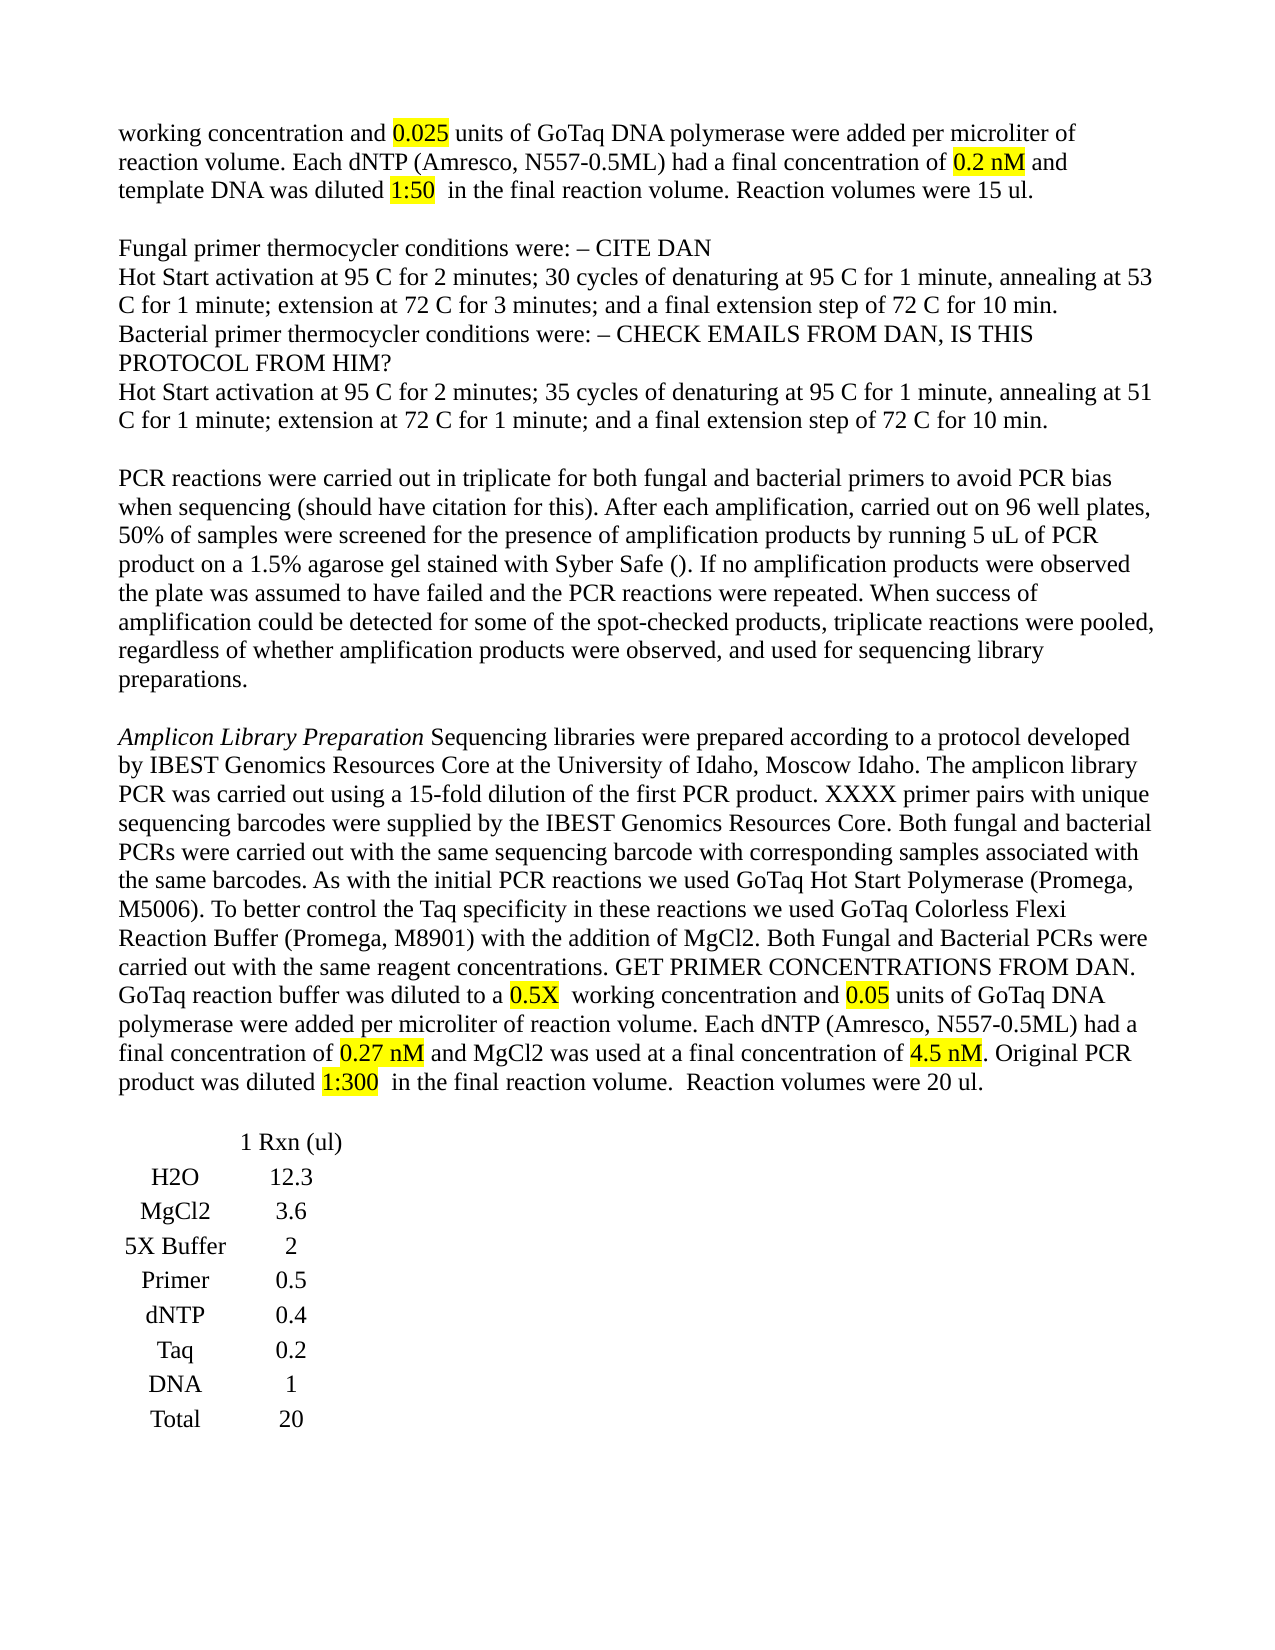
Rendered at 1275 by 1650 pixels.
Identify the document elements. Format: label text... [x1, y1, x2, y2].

text Hot Start activation at 95 C for 2 minutes; 35 cycles of denaturing at 95 C for 1 minute, annealing at 51 C for 1 minute; extension at 72 C for 1 minute; and a final extension step of 72 C for 10 min. [118, 377, 1157, 434]
table_cell MgCl2 [118, 1194, 232, 1228]
text PCR reactions were carried out in triplicate for both fungal and bacterial primers to avoid PCR bias when sequencing (should have citation for this). After each amplification, carried out on 96 well plates, 50% of samples were screened for the presence of amplification products by running 5 uL of PCR product on a 1.5% agarose gel stained with Syber Safe (). If no amplification products were observed the plate was assumed to have failed and the PCR reactions were repeated. When success of amplification could be detected for some of the spot-checked products, triplicate reactions were pooled, regardless of whether amplification products were observed, and used for sequencing library preparations. [118, 463, 1157, 693]
table_cell 0.5 [232, 1263, 350, 1297]
table_cell Total [118, 1401, 232, 1436]
table_cell 2 [232, 1228, 350, 1263]
table_cell 3.6 [232, 1194, 350, 1228]
text Bacterial primer thermocycler conditions were: – CHECK EMAILS FROM DAN, IS THIS PROTOCOL FROM HIM? [118, 319, 1157, 377]
table_cell 20 [232, 1401, 350, 1436]
text Fungal primer thermocycler conditions were: – CITE DAN [118, 233, 1157, 262]
table_cell Taq [118, 1332, 232, 1366]
table_cell 0.2 [232, 1332, 350, 1366]
table_cell DNA [118, 1366, 232, 1401]
table_cell 1 [232, 1366, 350, 1401]
table_cell 5X Buffer [118, 1228, 232, 1263]
table_header [118, 1124, 232, 1159]
table_header 1 Rxn (ul) [232, 1124, 350, 1159]
text working concentration and 0.025 units of GoTaq DNA polymerase were added per microliter of reaction volume. Each dNTP (Amresco, N557-0.5ML) had a final concentration of 0.2 nM and template DNA was diluted 1:50 in the final reaction volume. Reaction volumes were 15 ul. [118, 118, 1157, 204]
table_cell H2O [118, 1159, 232, 1193]
text Hot Start activation at 95 C for 2 minutes; 30 cycles of denaturing at 95 C for 1 minute, annealing at 53 C for 1 minute; extension at 72 C for 3 minutes; and a final extension step of 72 C for 10 min. [118, 262, 1157, 319]
table_cell dNTP [118, 1297, 232, 1332]
table_cell 12.3 [232, 1159, 350, 1193]
table_cell 0.4 [232, 1297, 350, 1332]
table_cell Primer [118, 1263, 232, 1297]
text Amplicon Library Preparation Sequencing libraries were prepared according to a protocol developed by IBEST Genomics Resources Core at the University of Idaho, Moscow Idaho. The amplicon library PCR was carried out using a 15-fold dilution of the first PCR product. XXXX primer pairs with unique sequencing barcodes were supplied by the IBEST Genomics Resources Core. Both fungal and bacterial PCRs were carried out with the same sequencing barcode with corresponding samples associated with the same barcodes. As with the initial PCR reactions we used GoTaq Hot Start Polymerase (Promega, M5006). To better control the Taq specificity in these reactions we used GoTaq Colorless Flexi Reaction Buffer (Promega, M8901) with the addition of MgCl2. Both Fungal and Bacterial PCRs were carried out with the same reagent concentrations. GET PRIMER CONCENTRATIONS FROM DAN. GoTaq reaction buffer was diluted to a 0.5X working concentration and 0.05 units of GoTaq DNA polymerase were added per microliter of reaction volume. Each dNTP (Amresco, N557-0.5ML) had a final concentration of 0.27 nM and MgCl2 was used at a final concentration of 4.5 nM. Original PCR product was diluted 1:300 in the final reaction volume. Reaction volumes were 20 ul. [118, 722, 1157, 1096]
